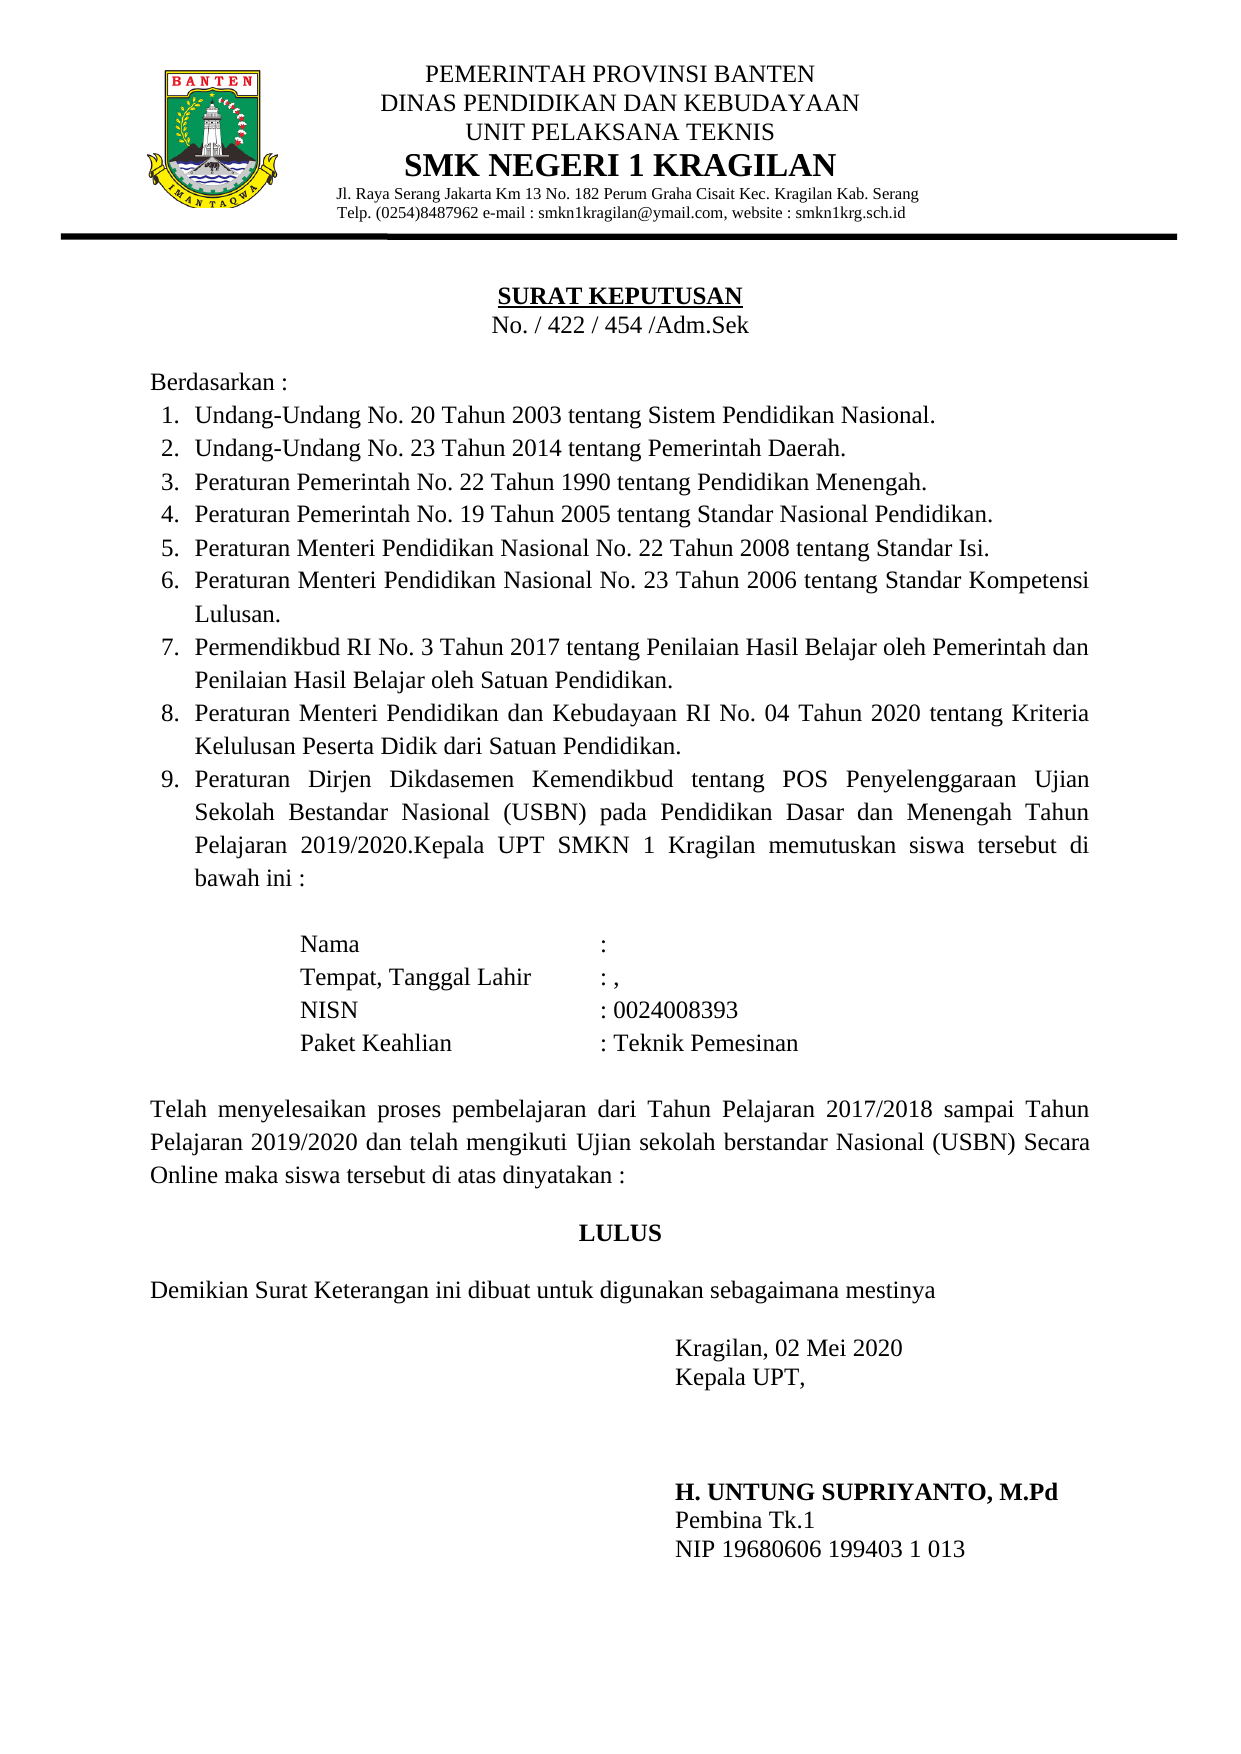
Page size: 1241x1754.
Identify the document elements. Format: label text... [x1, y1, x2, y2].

text Kragilan, 02 Mei 2020 [150, 1333, 1090, 1362]
text Kepala UPT, [150, 1362, 1090, 1391]
picture [146, 70, 279, 208]
text Pembina Tk.1 [150, 1506, 1090, 1534]
text Berdasarkan : [150, 367, 1090, 396]
text Telah menyelesaikan proses pembelajaran dari Tahun Pelajaran 2017/2018 sampai Tahun Pelajaran 2019/2020 dan telah mengikuti Ujian sekolah berstandar Nasional (USBN) Secara Online maka siswa tersebut di atas dinyatakan : [150, 1094, 1090, 1189]
text Demikian Surat Keterangan ini dibuat untuk digunakan sebagaimana mestinya [150, 1276, 1090, 1304]
text No. / 422 / 454 /Adm.Sek [150, 310, 1090, 339]
text H. UNTUNG SUPRIYANTO, M.Pd [150, 1477, 1090, 1506]
text Tempat, Tanggal Lahir : , [150, 962, 1090, 991]
text Paket Keahlian : Teknik Pemesinan [150, 1028, 1090, 1057]
text Nama : [150, 929, 1090, 958]
list Undang-Undang No. 23 Tahun 2014 tentang Pemerintah Daerah. [179, 433, 1090, 462]
text SURAT KEPUTUSAN [150, 281, 1090, 310]
list Peraturan Menteri Pendidikan dan Kebudayaan RI No. 04 Tahun 2020 tentang Kriteria Kelulusan Peserta Didik dari Satuan Pendidikan. [179, 698, 1090, 759]
list Undang-Undang No. 20 Tahun 2003 tentang Sistem Pendidikan Nasional. [179, 401, 1090, 429]
list Peraturan Menteri Pendidikan Nasional No. 23 Tahun 2006 tentang Standar Kompetensi Lulusan. [179, 566, 1090, 627]
list Permendikbud RI No. 3 Tahun 2017 tentang Penilaian Hasil Belajar oleh Pemerintah dan Penilaian Hasil Belajar oleh Satuan Pendidikan. [179, 632, 1090, 693]
list Peraturan Menteri Pendidikan Nasional No. 22 Tahun 2008 tentang Standar Isi. [179, 533, 1090, 561]
list Peraturan Pemerintah No. 22 Tahun 1990 tentang Pendidikan Menengah. [179, 467, 1090, 495]
text LULUS [150, 1218, 1090, 1247]
text NIP 19680606 199403 1 013 [150, 1534, 1090, 1563]
text NISN : 0024008393 [150, 995, 1090, 1024]
list Peraturan Pemerintah No. 19 Tahun 2005 tentang Standar Nasional Pendidikan. [179, 499, 1090, 528]
list Peraturan Dirjen Dikdasemen Kemendikbud tentang POS Penyelenggaraan Ujian Sekolah Bestandar Nasional (USBN) pada Pendidikan Dasar dan Menengah Tahun Pelajaran 2019/2020.Kepala UPT SMKN 1 Kragilan memutuskan siswa tersebut di bawah ini : [179, 764, 1090, 892]
